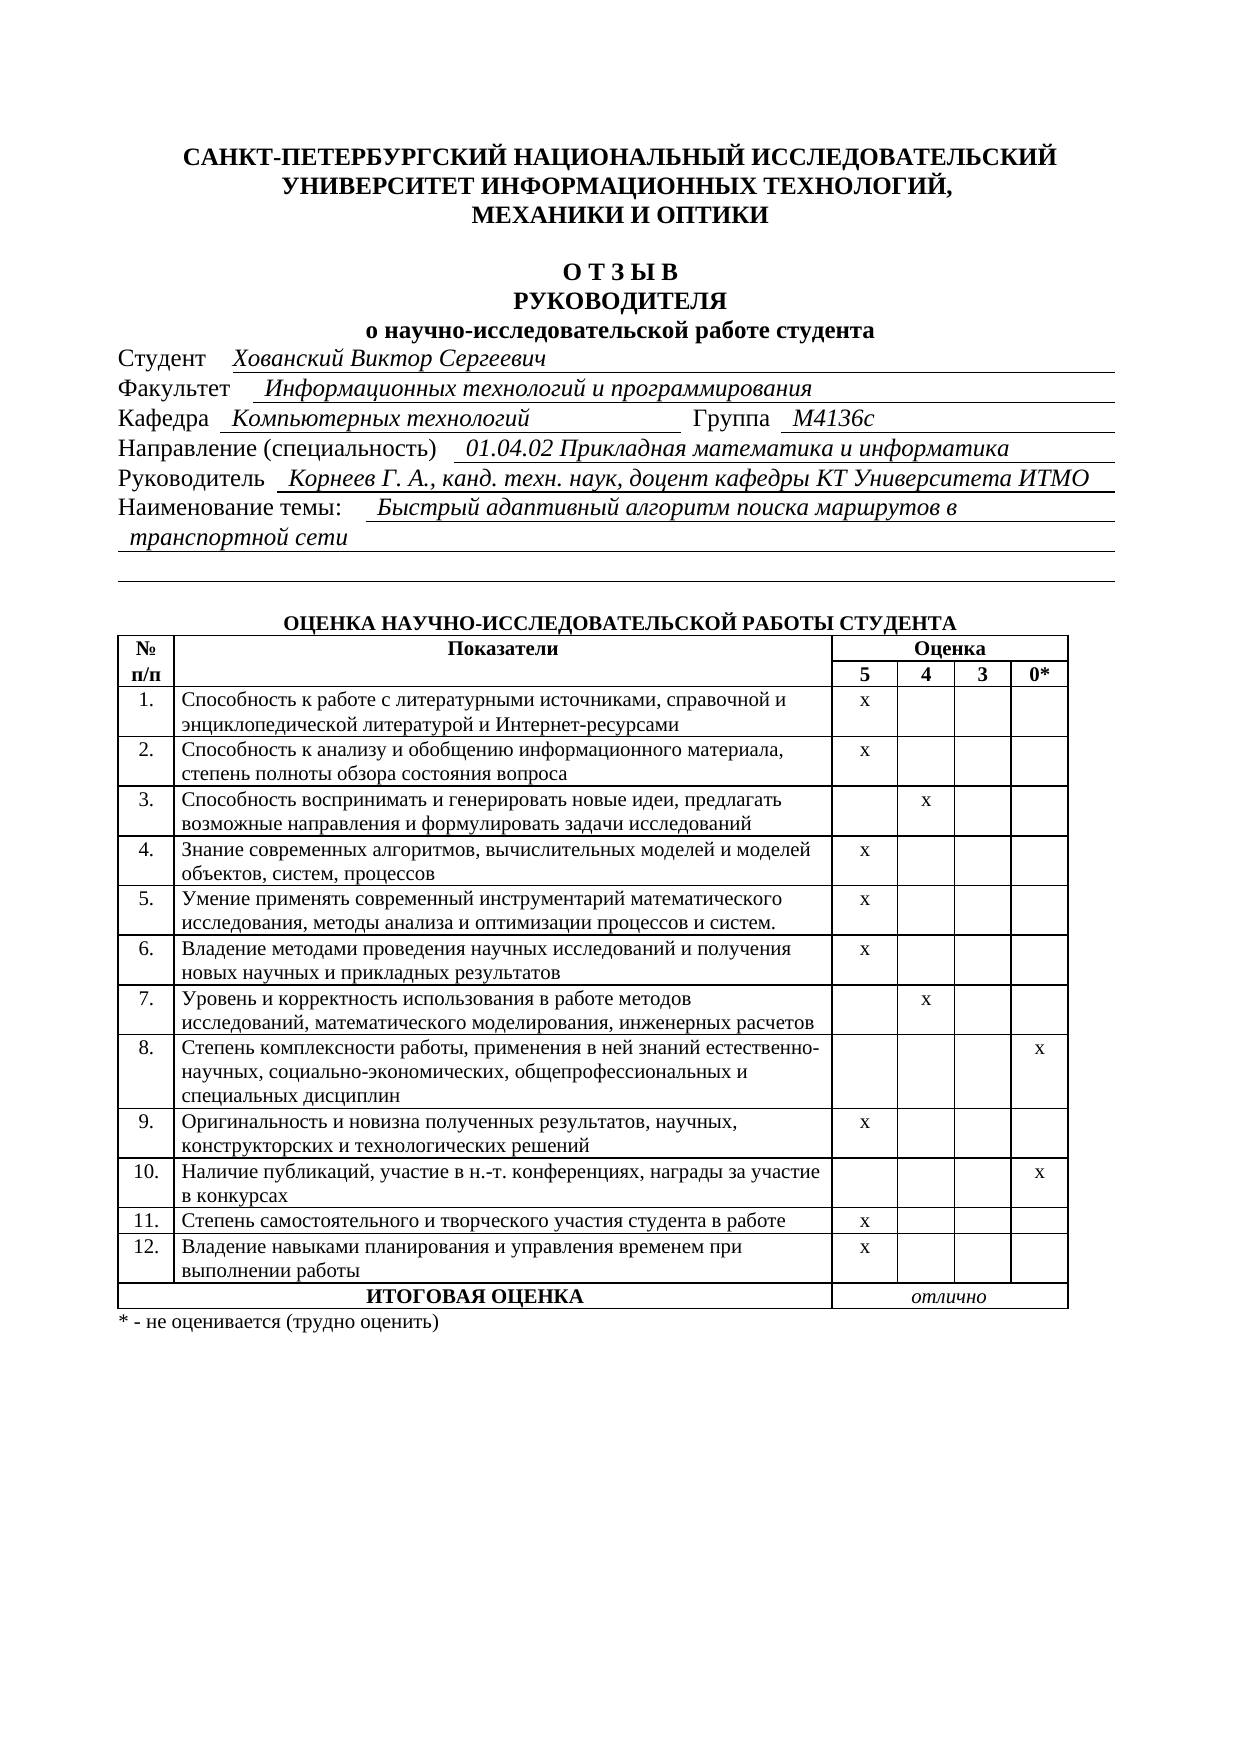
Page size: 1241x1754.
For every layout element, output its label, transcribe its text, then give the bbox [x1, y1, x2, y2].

table_cell [833, 787, 897, 835]
text О Т З Ы В [118, 257, 1122, 286]
table_cell [955, 787, 1010, 835]
table_cell [1012, 936, 1067, 984]
table_cell Способность к анализу и обобщению информационного материала, степень полноты обзора состояния вопроса [175, 737, 831, 785]
table_cell [955, 837, 1010, 884]
table_cell Умение применять современный инструментарий математического исследования, методы анализа и оптимизации процессов и систем. [175, 886, 831, 934]
table_cell x [898, 986, 954, 1034]
table_cell x [833, 1109, 897, 1157]
table_cell 4 [898, 662, 954, 686]
table_cell Степень комплексности работы, применения в ней знаний естественно-научных, социально-экономических, общепрофессиональных и специальных дисциплин [175, 1035, 831, 1107]
table_cell Корнеев Г. А., канд. техн. наук, доцент кафедры КТ Университета ИТМО [277, 462, 1115, 491]
table_cell Кафедра [118, 402, 220, 432]
table_cell [1012, 837, 1067, 884]
table_cell x [898, 787, 954, 835]
table_cell [955, 886, 1010, 934]
table_cell x [833, 837, 897, 884]
table_cell Факультет [118, 372, 253, 402]
table_cell [1012, 687, 1067, 736]
table_cell M4136c [781, 403, 1115, 432]
table_header Студент [118, 344, 233, 372]
table_cell транспортной сети [118, 521, 1115, 551]
table_cell Степень самостоятельного и творческого участия студента в работе [175, 1208, 831, 1232]
table_cell x [1012, 1159, 1067, 1207]
table_cell Направление (специальность) [118, 432, 454, 462]
table_cell Способность воспринимать и генерировать новые идеи, предлагать возможные направления и формулировать задачи исследований [175, 787, 831, 835]
table_cell x [833, 737, 897, 785]
table_cell Наименование темы: [118, 491, 366, 521]
table_cell [1012, 787, 1067, 835]
table_cell Компьютерных технологий [220, 402, 681, 432]
table_cell 7. [119, 986, 173, 1034]
table_cell [1012, 986, 1067, 1034]
text САНКТ-ПЕТЕРБУРГСКИЙ НАЦИОНАЛЬНЫЙ ИССЛЕДОВАТЕЛЬСКИЙ УНИВЕРСИТЕТ ИНФОРМАЦИОННЫХ ТЕХНОЛОГИЙ, МЕХАНИКИ И ОПТИКИ [118, 142, 1122, 228]
table_cell [955, 1159, 1010, 1207]
table_cell x [833, 1208, 897, 1232]
table_cell Информационных технологий и программирования [253, 373, 1115, 402]
table_cell Способность к работе с литературными источниками, справочной и энциклопедической литературой и Интернет-ресурсами [175, 687, 831, 736]
table_cell [955, 1109, 1010, 1157]
text ОЦЕНКА научно-исследовательской работы студента [118, 611, 1122, 634]
table_cell 2. [119, 737, 173, 785]
table_cell [175, 660, 831, 686]
table_cell [118, 552, 1115, 581]
table_cell x [833, 687, 897, 736]
table_cell x [1012, 1035, 1067, 1107]
table_header № [119, 636, 173, 660]
table_cell [898, 1109, 954, 1157]
table_cell 0* [1012, 662, 1067, 686]
table_cell [955, 1208, 1010, 1232]
table_cell 9. [119, 1109, 173, 1157]
text о научно-исследовательской работе студента [118, 315, 1122, 343]
table_cell [898, 936, 954, 984]
table_cell отлично [833, 1284, 1067, 1308]
table_cell ИТОГОВАЯ ОЦЕНКА [119, 1284, 831, 1308]
table_cell [833, 1035, 897, 1107]
table_cell 8. [119, 1035, 173, 1107]
table_cell [898, 687, 954, 736]
table_cell 5 [833, 662, 897, 686]
table_cell 3 [955, 662, 1010, 686]
table_cell 1. [119, 687, 173, 736]
table_cell [1012, 737, 1067, 785]
table_cell Знание современных алгоритмов, вычислительных моделей и моделей объектов, систем, процессов [175, 837, 831, 884]
table_cell Владение навыками планирования и управления временем при выполнении работы [175, 1234, 831, 1282]
table_cell [898, 737, 954, 785]
table_cell x [833, 1234, 897, 1282]
table_cell Руководитель [118, 462, 277, 491]
table_cell [955, 687, 1010, 736]
table_cell x [833, 886, 897, 934]
table_cell [898, 837, 954, 884]
table_cell Быстрый адаптивный алгоритм поиска маршрутов в [366, 493, 1115, 521]
table_cell [955, 936, 1010, 984]
table_cell 5. [119, 886, 173, 934]
table_cell Группа [681, 403, 781, 432]
table_cell [1012, 1109, 1067, 1157]
table_cell 01.04.02 Прикладная математика и информатика [454, 432, 1115, 462]
table_cell [833, 1159, 897, 1207]
table_cell Владение методами проведения научных исследований и получения новых научных и прикладных результатов [175, 936, 831, 984]
table_cell [955, 737, 1010, 785]
table_cell [955, 986, 1010, 1034]
table_cell [1012, 1234, 1067, 1282]
table_cell x [833, 936, 897, 984]
text * - не оценивается (трудно оценить) [118, 1309, 1122, 1333]
table_cell [833, 986, 897, 1034]
table_header Показатели [175, 636, 831, 660]
table_cell 10. [119, 1159, 173, 1207]
table_cell [955, 1035, 1010, 1107]
table_cell Уровень и корректность использования в работе методов исследований, математического моделирования, инженерных расчетов [175, 986, 831, 1034]
table_cell [1012, 1208, 1067, 1232]
table_cell Оригинальность и новизна полученных результатов, научных, конструкторских и технологических решений [175, 1109, 831, 1157]
table_cell [898, 1234, 954, 1282]
table_cell 6. [119, 936, 173, 984]
table_header Хованский Виктор Сергеевич [233, 344, 1115, 372]
table_cell п/п [119, 660, 173, 686]
table_cell 12. [119, 1234, 173, 1282]
table_cell [955, 1234, 1010, 1282]
table_cell 3. [119, 787, 173, 835]
table_cell [898, 1208, 954, 1232]
text РУКОВОДИТЕЛЯ [118, 286, 1122, 315]
table_header Оценка [833, 636, 1067, 660]
table_cell [1012, 886, 1067, 934]
table_cell [898, 1159, 954, 1207]
table_cell Наличие публикаций, участие в н.-т. конференциях, награды за участие в конкурсах [175, 1159, 831, 1207]
table_cell [898, 1035, 954, 1107]
table_cell 11. [119, 1208, 173, 1232]
table_cell [898, 886, 954, 934]
table_cell 4. [119, 837, 173, 884]
